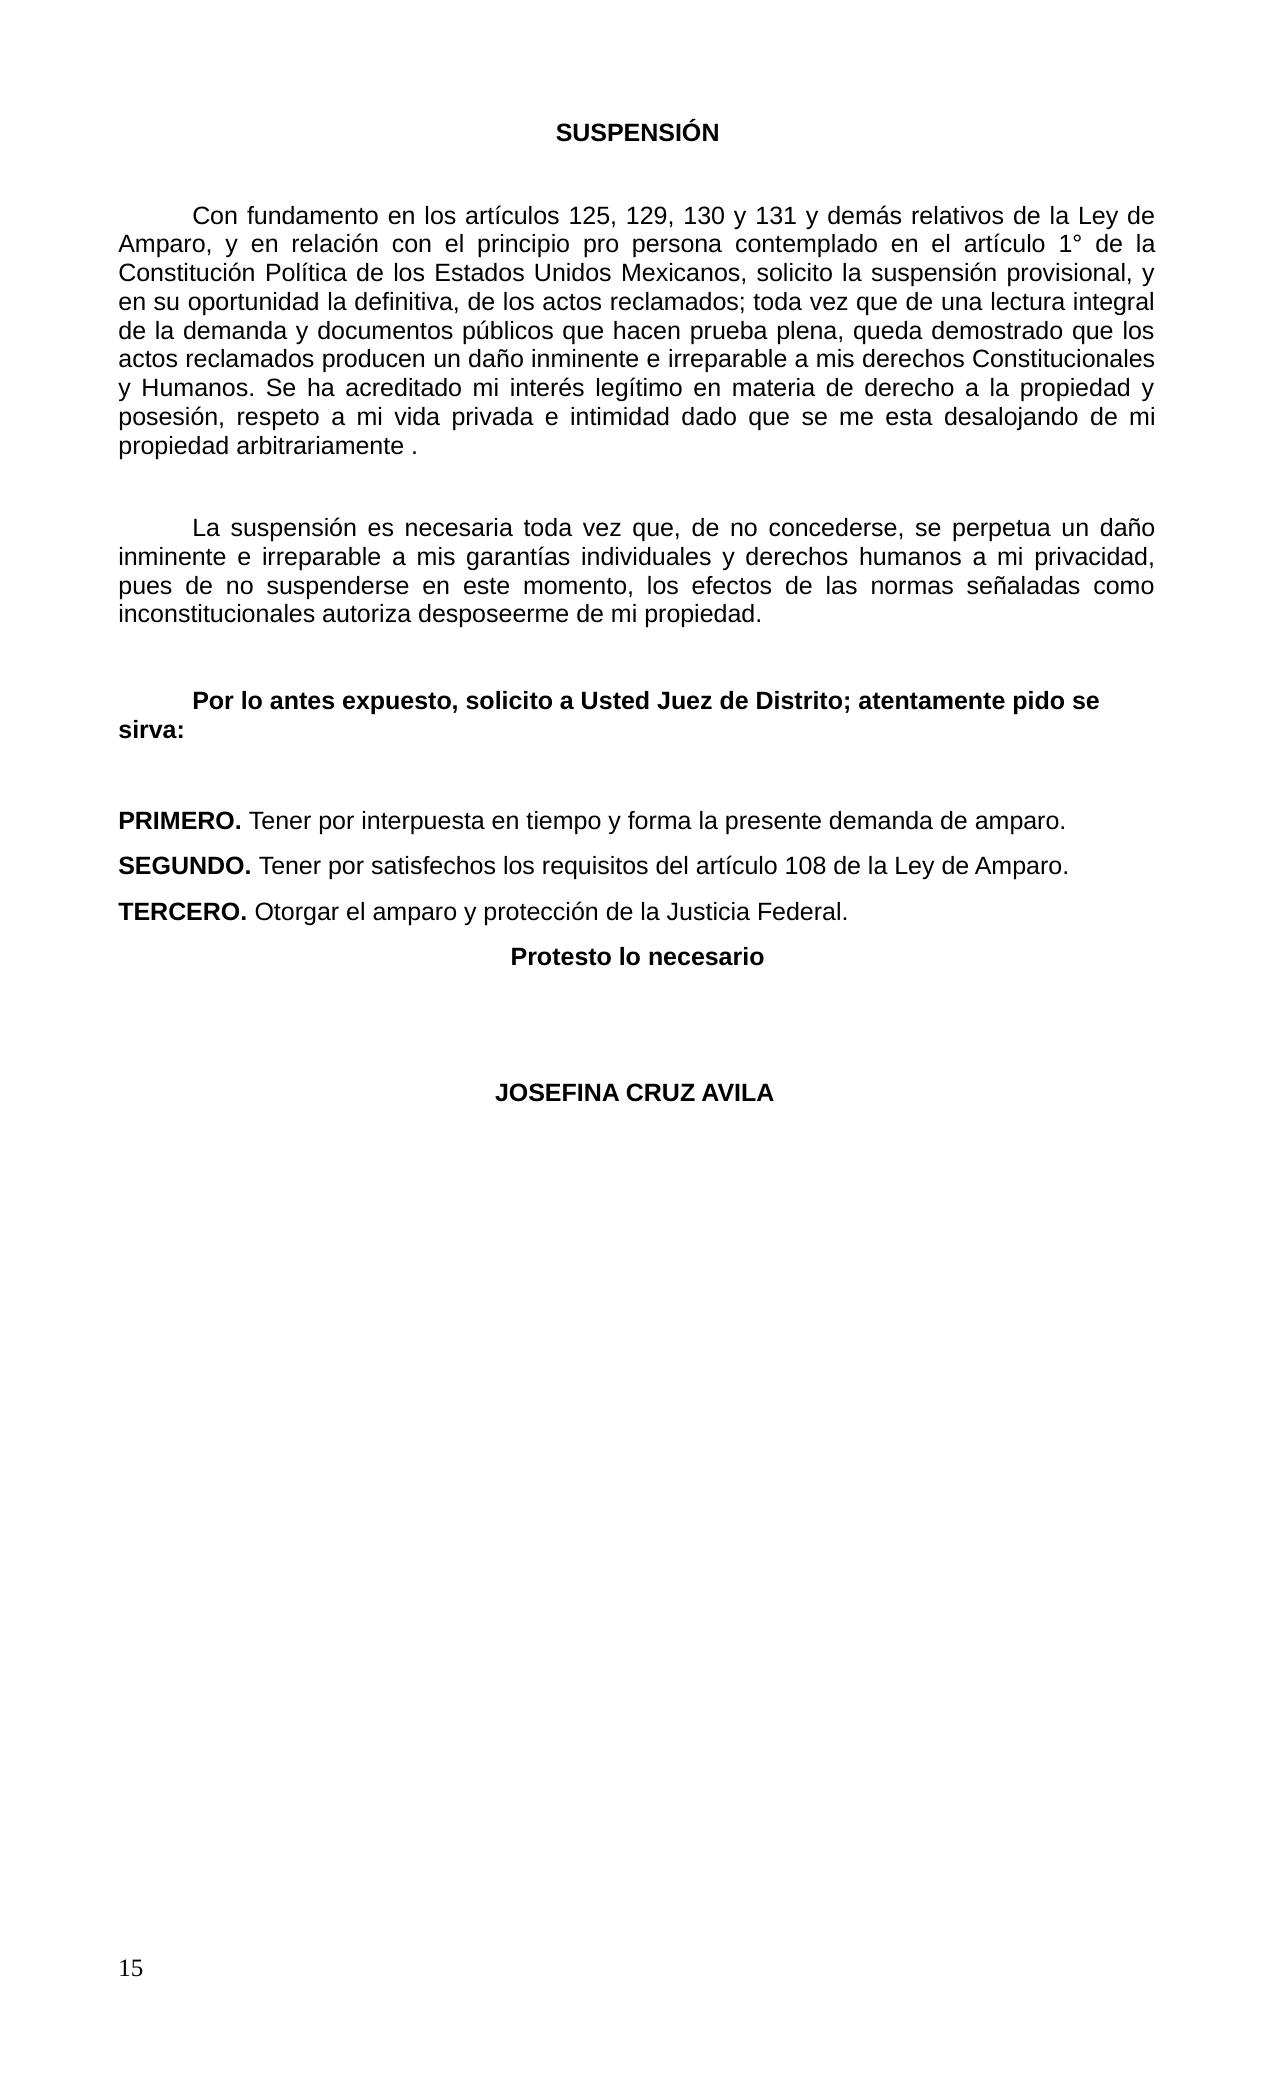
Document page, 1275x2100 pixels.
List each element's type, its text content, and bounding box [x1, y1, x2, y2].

text Por lo antes expuesto, solicito a Usted Juez de Distrito; atentamente pido se sirva: [118, 686, 1157, 743]
text JOSEFINA CRUZ AVILA [118, 1078, 1157, 1107]
text SEGUNDO. Tener por satisfechos los requisitos del artículo 108 de la Ley de Amparo. [118, 851, 1157, 880]
text Protesto lo necesario [118, 942, 1157, 971]
text SUSPENSIÓN [118, 118, 1157, 147]
text Con fundamento en los artículos 125, 129, 130 y 131 y demás relativos de la Ley de Amparo, y en relación con el principio pro persona contemplado en el artículo 1° de la Constitución Política de los Estados Unidos Mexicanos, solicito la suspensión provisional, y en su oportunidad la definitiva, de los actos reclamados; toda vez que de una lectura integral de la demanda y documentos públicos que hacen prueba plena, queda demostrado que los actos reclamados producen un daño inminente e irreparable a mis derechos Constitucionales y Humanos. Se ha acreditado mi interés legítimo en materia de derecho a la propiedad y posesión, respeto a mi vida privada e intimidad dado que se me esta desalojando de mi propiedad arbitrariamente . [118, 201, 1157, 459]
text TERCERO. Otorgar el amparo y protección de la Justicia Federal. [118, 896, 1157, 925]
text PRIMERO. Tener por interpuesta en tiempo y forma la presente demanda de amparo. [118, 806, 1157, 834]
text La suspensión es necesaria toda vez que, de no concederse, se perpetua un daño inminente e irreparable a mis garantías individuales y derechos humanos a mi privacidad, pues de no suspenderse en este momento, los efectos de las normas señaladas como inconstitucionales autoriza desposeerme de mi propiedad. [118, 513, 1157, 628]
